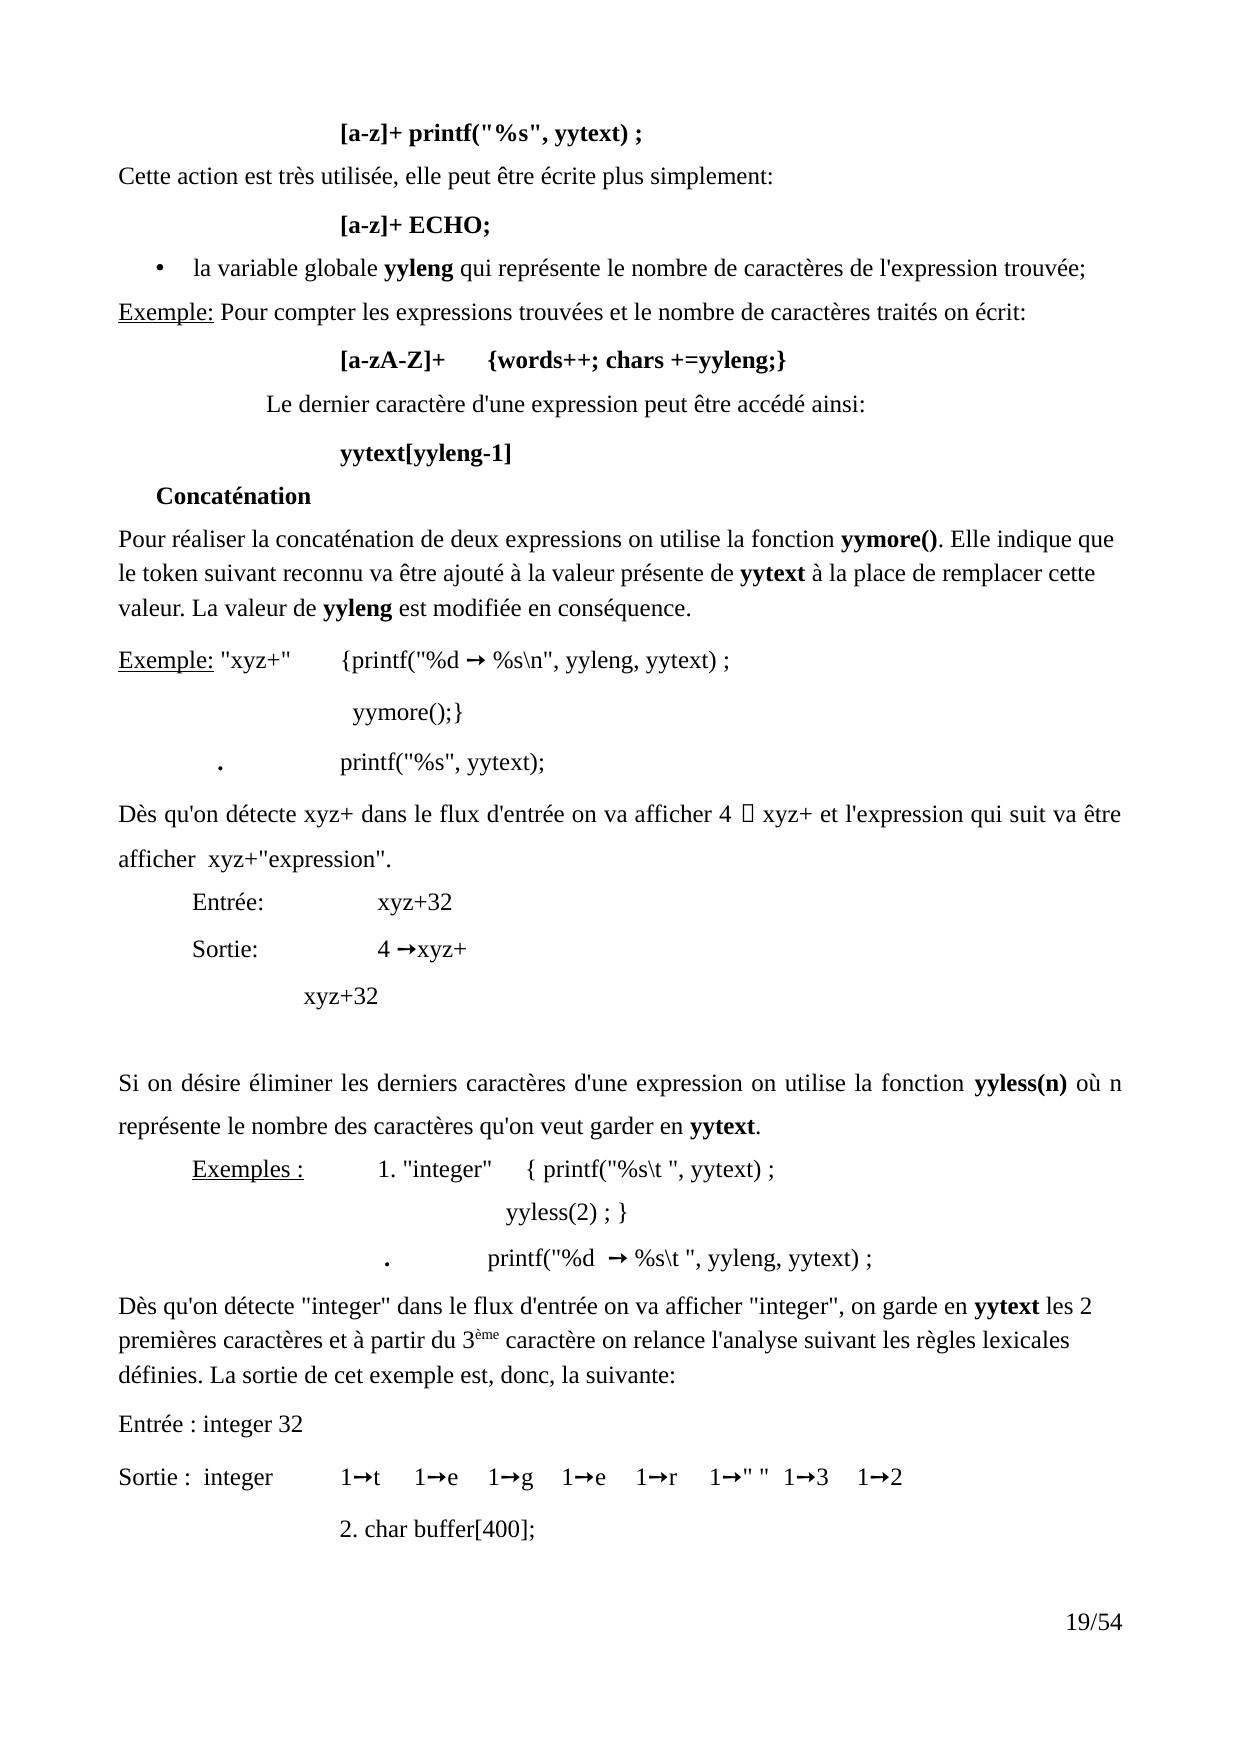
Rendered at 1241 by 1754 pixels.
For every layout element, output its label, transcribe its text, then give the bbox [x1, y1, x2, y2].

text Dès qu'on détecte "integer" dans le flux d'entrée on va afficher "integer", on garde en yytext les 2 premières caractères et à partir du 3ème caractère on relance l'analyse suivant les règles lexicales définies. La sortie de cet exemple est, donc, la suivante: [118, 1291, 1122, 1389]
text Sortie : integer 1➙t 1➙e 1➙g 1➙e 1➙r 1➙" " 1➙3 1➙2 [118, 1458, 1122, 1492]
text Concaténation [156, 481, 1122, 510]
text [a-zA-Z]+ {words++; chars +=yyleng;} [118, 346, 1122, 374]
text . printf("%s", yytext); [118, 747, 1122, 775]
text [a-z]+ ECHO; [118, 210, 1122, 239]
text Le dernier caractère d'une expression peut être accédé ainsi: [118, 389, 1122, 417]
text Dès qu'on détecte xyz+ dans le flux d'entrée on va afficher 4  xyz+ et l'expression qui suit va être afficher xyz+"expression". [118, 796, 1122, 873]
text Sortie: 4 ➙xyz+ [156, 930, 1122, 964]
text yytext[yyleng-1] [118, 438, 1122, 467]
text Entrée: xyz+32 [156, 887, 1122, 916]
text Si on désire éliminer les derniers caractères d'une expression on utilise la fonction yyless(n) où n représente le nombre des caractères qu'on veut garder en yytext. [118, 1068, 1122, 1139]
text Exemple: "xyz+" {printf("%d ➙ %s\n", yyleng, yytext) ; [118, 642, 1122, 676]
text Exemple: Pour compter les expressions trouvées et le nombre de caractères traités on écrit: [118, 297, 1122, 325]
text . printf("%d ➙ %s\t ", yyleng, yytext) ; [266, 1240, 1122, 1274]
text [a-z]+ printf("%s", yytext) ; [118, 118, 1122, 147]
text yyless(2) ; } [451, 1197, 1122, 1226]
text xyz+32 [156, 981, 1122, 1010]
text Exemples : 1. "integer" { printf("%s\t ", yytext) ; [156, 1154, 1122, 1183]
list la variable globale yyleng qui représente le nombre de caractères de l'expression trouvée; [156, 253, 1122, 282]
text Entrée : integer 32 [118, 1409, 1122, 1438]
text Pour réaliser la concaténation de deux expressions on utilise la fonction yymore(). Elle indique que le token suivant reconnu va être ajouté à la valeur présente de yytext à la place de remplacer cette valeur. La valeur de yyleng est modifiée en conséquence. [118, 524, 1122, 622]
text yymore();} [118, 697, 1122, 726]
text Cette action est très utilisée, elle peut être écrite plus simplement: [118, 161, 1122, 190]
text 2. char buffer[400]; [266, 1514, 1122, 1542]
